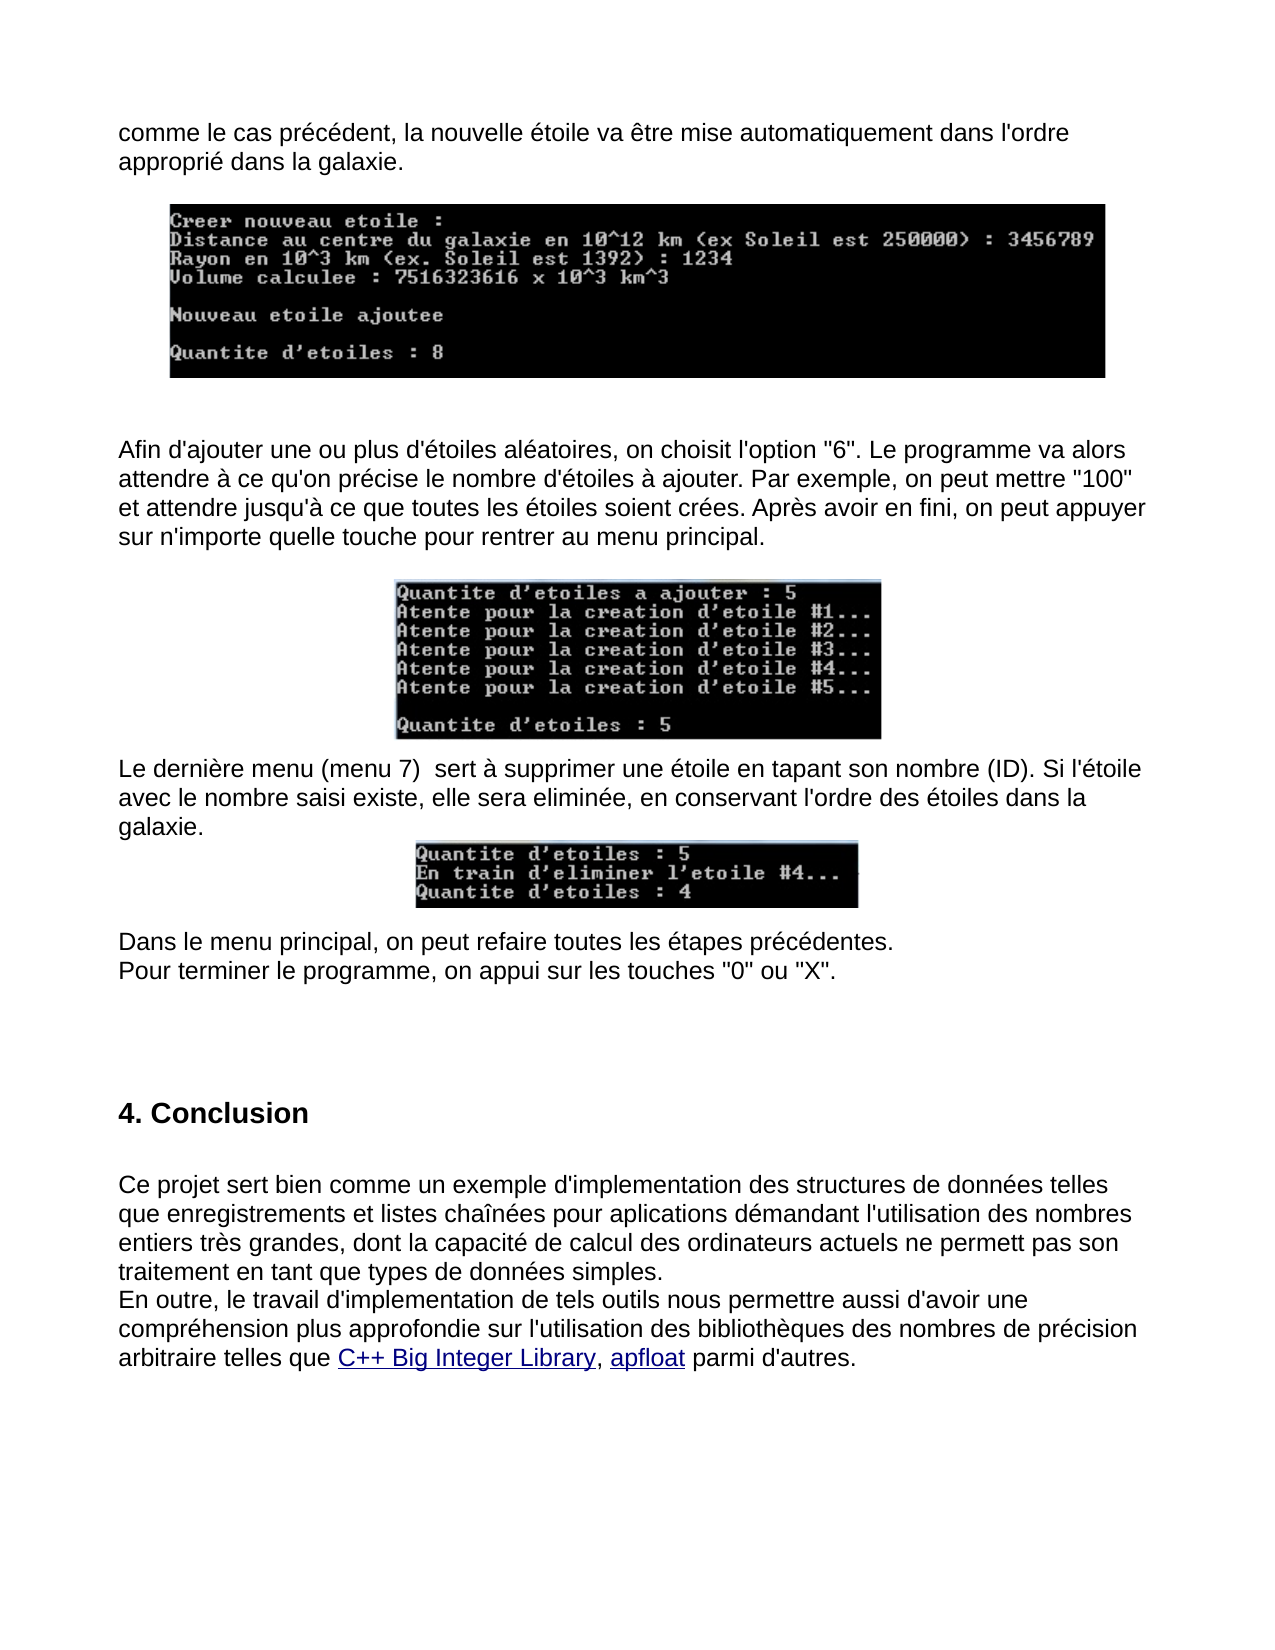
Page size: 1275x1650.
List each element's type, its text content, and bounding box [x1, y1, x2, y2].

text Pour terminer le programme, on appui sur les touches "0" ou "X". [118, 956, 1157, 984]
picture [393, 579, 882, 741]
text Afin d'ajouter une ou plus d'étoiles aléatoires, on choisit l'option "6". Le programme va alors attendre à ce qu'on précise le nombre d'étoiles à ajouter. Par exemple, on peut mettre "100" et attendre jusqu'à ce que toutes les étoiles soient crées. Après avoir en fini, on peut appuyer sur n'importe quelle touche pour rentrer au menu principal. [118, 407, 1157, 550]
picture [169, 204, 1106, 378]
text En outre, le travail d'implementation de tels outils nous permettre aussi d'avoir une compréhension plus approfondie sur l'utilisation des bibliothèques des nombres de précision arbitraire telles que C++ Big Integer Library, apfloat parmi d'autres. [118, 1286, 1157, 1372]
text Dans le menu principal, on peut refaire toutes les étapes précédentes. [118, 927, 1157, 956]
text Le dernière menu (menu 7) sert à supprimer une étoile en tapant son nombre (ID). Si l'étoile avec le nombre saisi existe, elle sera eliminée, en conservant l'ordre des étoiles dans la galaxie. [118, 754, 1157, 841]
text comme le cas précédent, la nouvelle étoile va être mise automatiquement dans l'ordre approprié dans la galaxie. [118, 118, 1157, 176]
subtitle 4. Conclusion [118, 1096, 1157, 1129]
text Ce projet sert bien comme un exemple d'implementation des structures de données telles que enregistrements et listes chaînées pour aplications démandant l'utilisation des nombres entiers très grandes, dont la capacité de calcul des ordinateurs actuels ne permett pas son traitement en tant que types de données simples. [118, 1171, 1157, 1286]
picture [415, 840, 860, 908]
